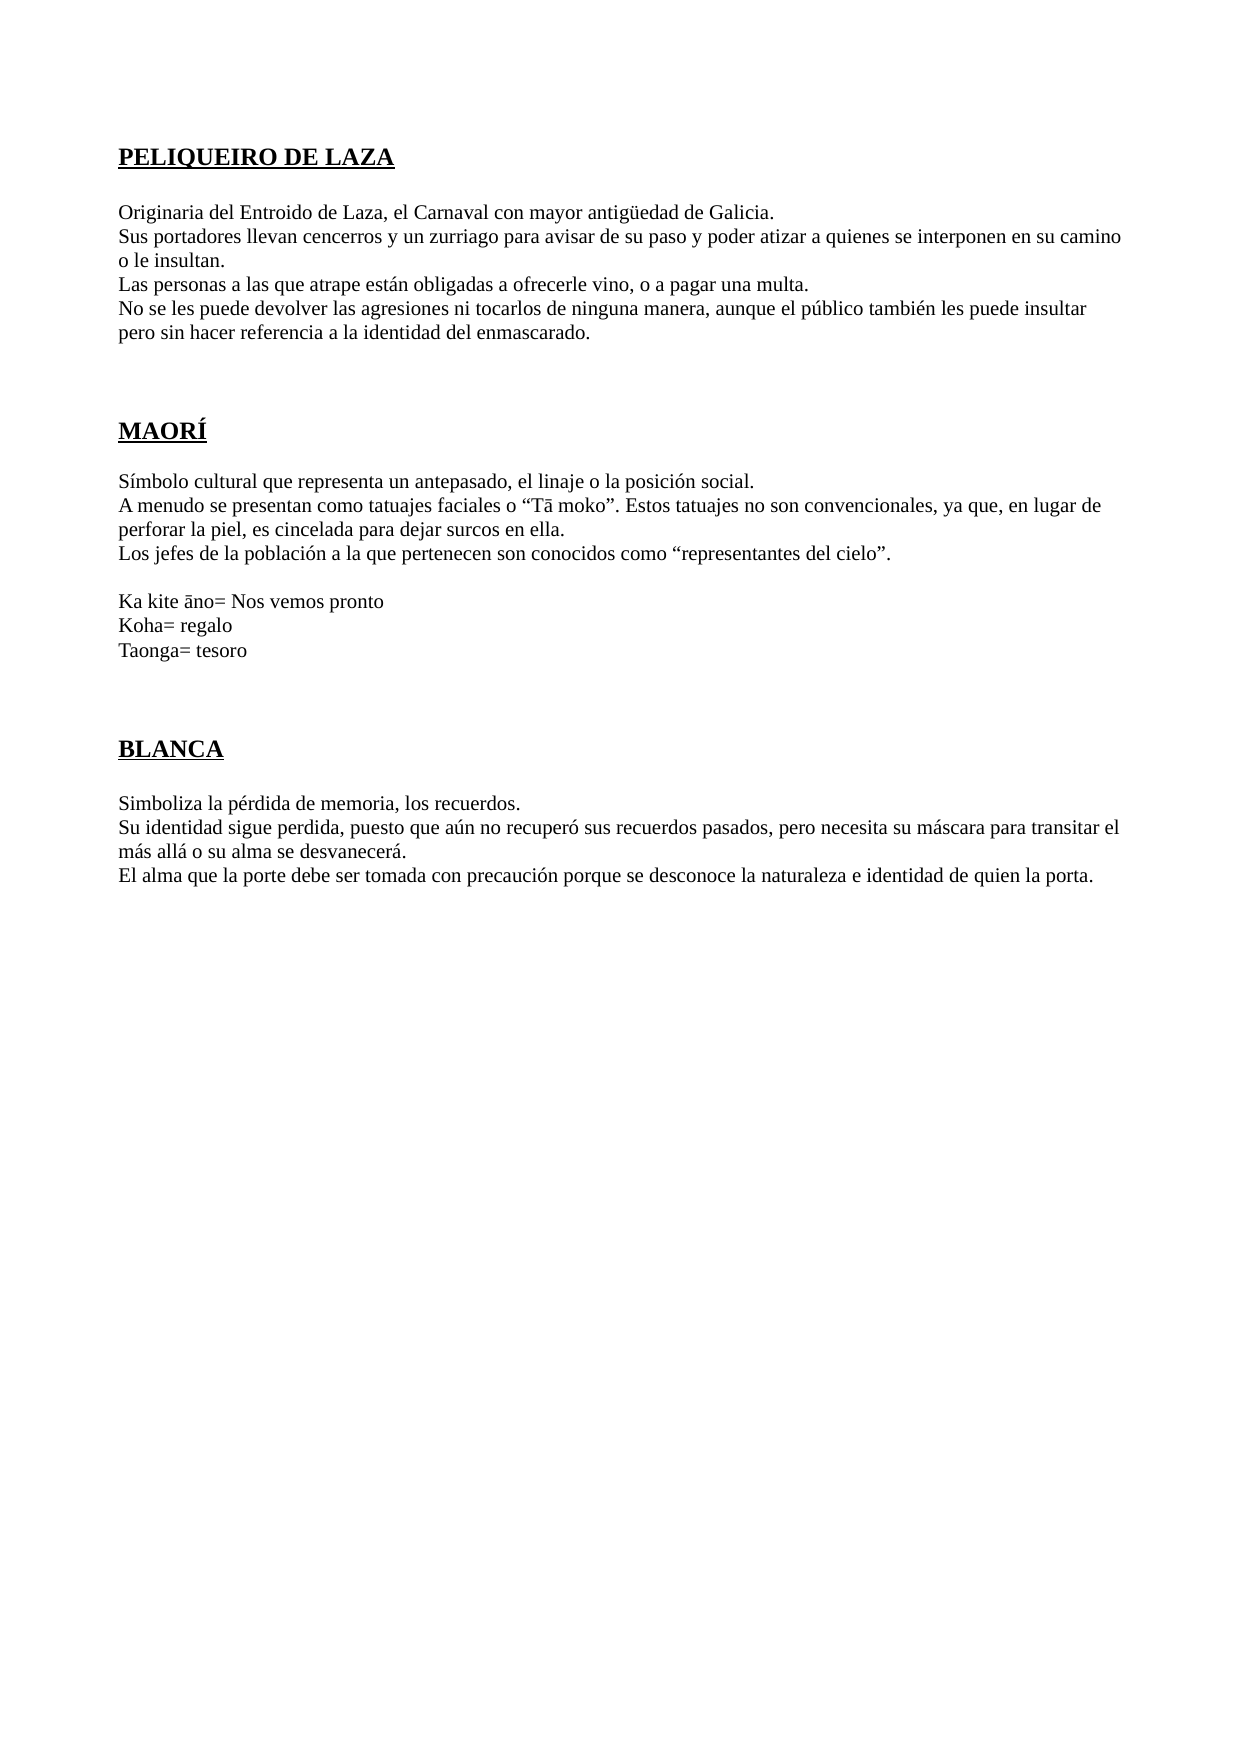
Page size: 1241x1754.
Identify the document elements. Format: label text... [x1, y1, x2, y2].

text Ka kite āno= Nos vemos pronto [118, 589, 1122, 613]
text A menudo se presentan como tatuajes faciales o “Tā moko”. Estos tatuajes no son convencionales, ya que, en lugar de perforar la piel, es cincelada para dejar surcos en ella. [118, 493, 1122, 541]
text MAORÍ [118, 416, 1122, 445]
text Originaria del Entroido de Laza, el Carnaval con mayor antigüedad de Galicia. [118, 200, 1122, 224]
text Los jefes de la población a la que pertenecen son conocidos como “representantes del cielo”. [118, 541, 1122, 565]
text El alma que la porte debe ser tomada con precaución porque se desconoce la naturaleza e identidad de quien la porta. [118, 863, 1122, 887]
text Las personas a las que atrape están obligadas a ofrecerle vino, o a pagar una multa. [118, 272, 1122, 296]
text Taonga= tesoro [118, 637, 1122, 662]
text Simboliza la pérdida de memoria, los recuerdos. [118, 791, 1122, 815]
text BLANCA [118, 734, 1122, 762]
text Su identidad sigue perdida, puesto que aún no recuperó sus recuerdos pasados, pero necesita su máscara para transitar el más allá o su alma se desvanecerá. [118, 815, 1122, 863]
text No se les puede devolver las agresiones ni tocarlos de ninguna manera, aunque el público también les puede insultar pero sin hacer referencia a la identidad del enmascarado. [118, 296, 1122, 344]
text Sus portadores llevan cencerros y un zurriago para avisar de su paso y poder atizar a quienes se interponen en su camino o le insultan. [118, 224, 1122, 272]
text Símbolo cultural que representa un antepasado, el linaje o la posición social. [118, 469, 1122, 493]
text PELIQUEIRO DE LAZA [118, 142, 1122, 171]
text Koha= regalo [118, 613, 1122, 637]
